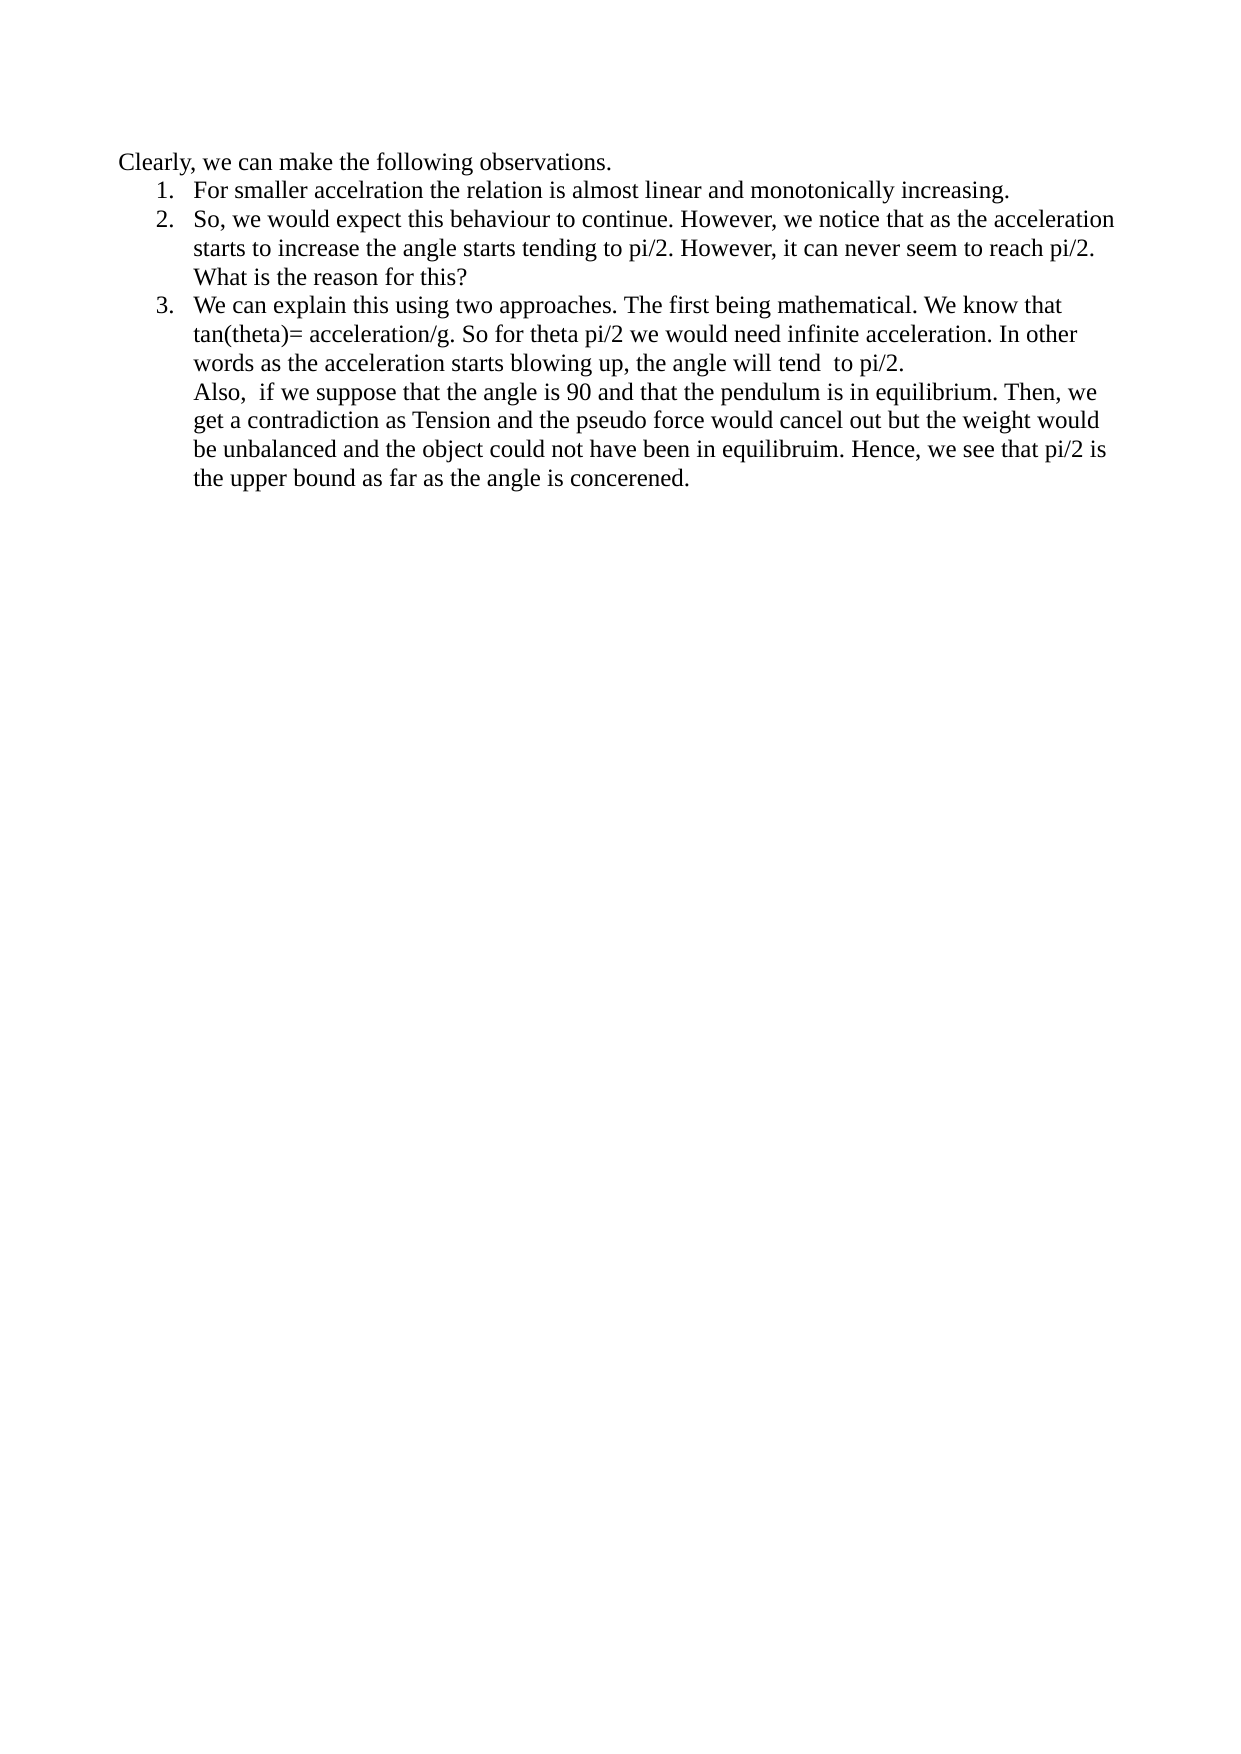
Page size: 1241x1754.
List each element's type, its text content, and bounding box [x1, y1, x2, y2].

list We can explain this using two approaches. The first being mathematical. We know that tan(theta)= acceleration/g. So for theta pi/2 we would need infinite acceleration. In other words as the acceleration starts blowing up, the angle will tend to pi/2. [156, 291, 1122, 377]
list Also, if we suppose that the angle is 90 and that the pendulum is in equilibrium. Then, we get a contradiction as Tension and the pseudo force would cancel out but the weight would be unbalanced and the object could not have been in equilibruim. Hence, we see that pi/2 is the upper bound as far as the angle is concerened. [156, 377, 1122, 492]
list For smaller accelration the relation is almost linear and monotonically increasing. [156, 176, 1122, 204]
list So, we would expect this behaviour to continue. However, we notice that as the acceleration starts to increase the angle starts tending to pi/2. However, it can never seem to reach pi/2. What is the reason for this? [156, 204, 1122, 291]
text Clearly, we can make the following observations. [118, 147, 1122, 176]
